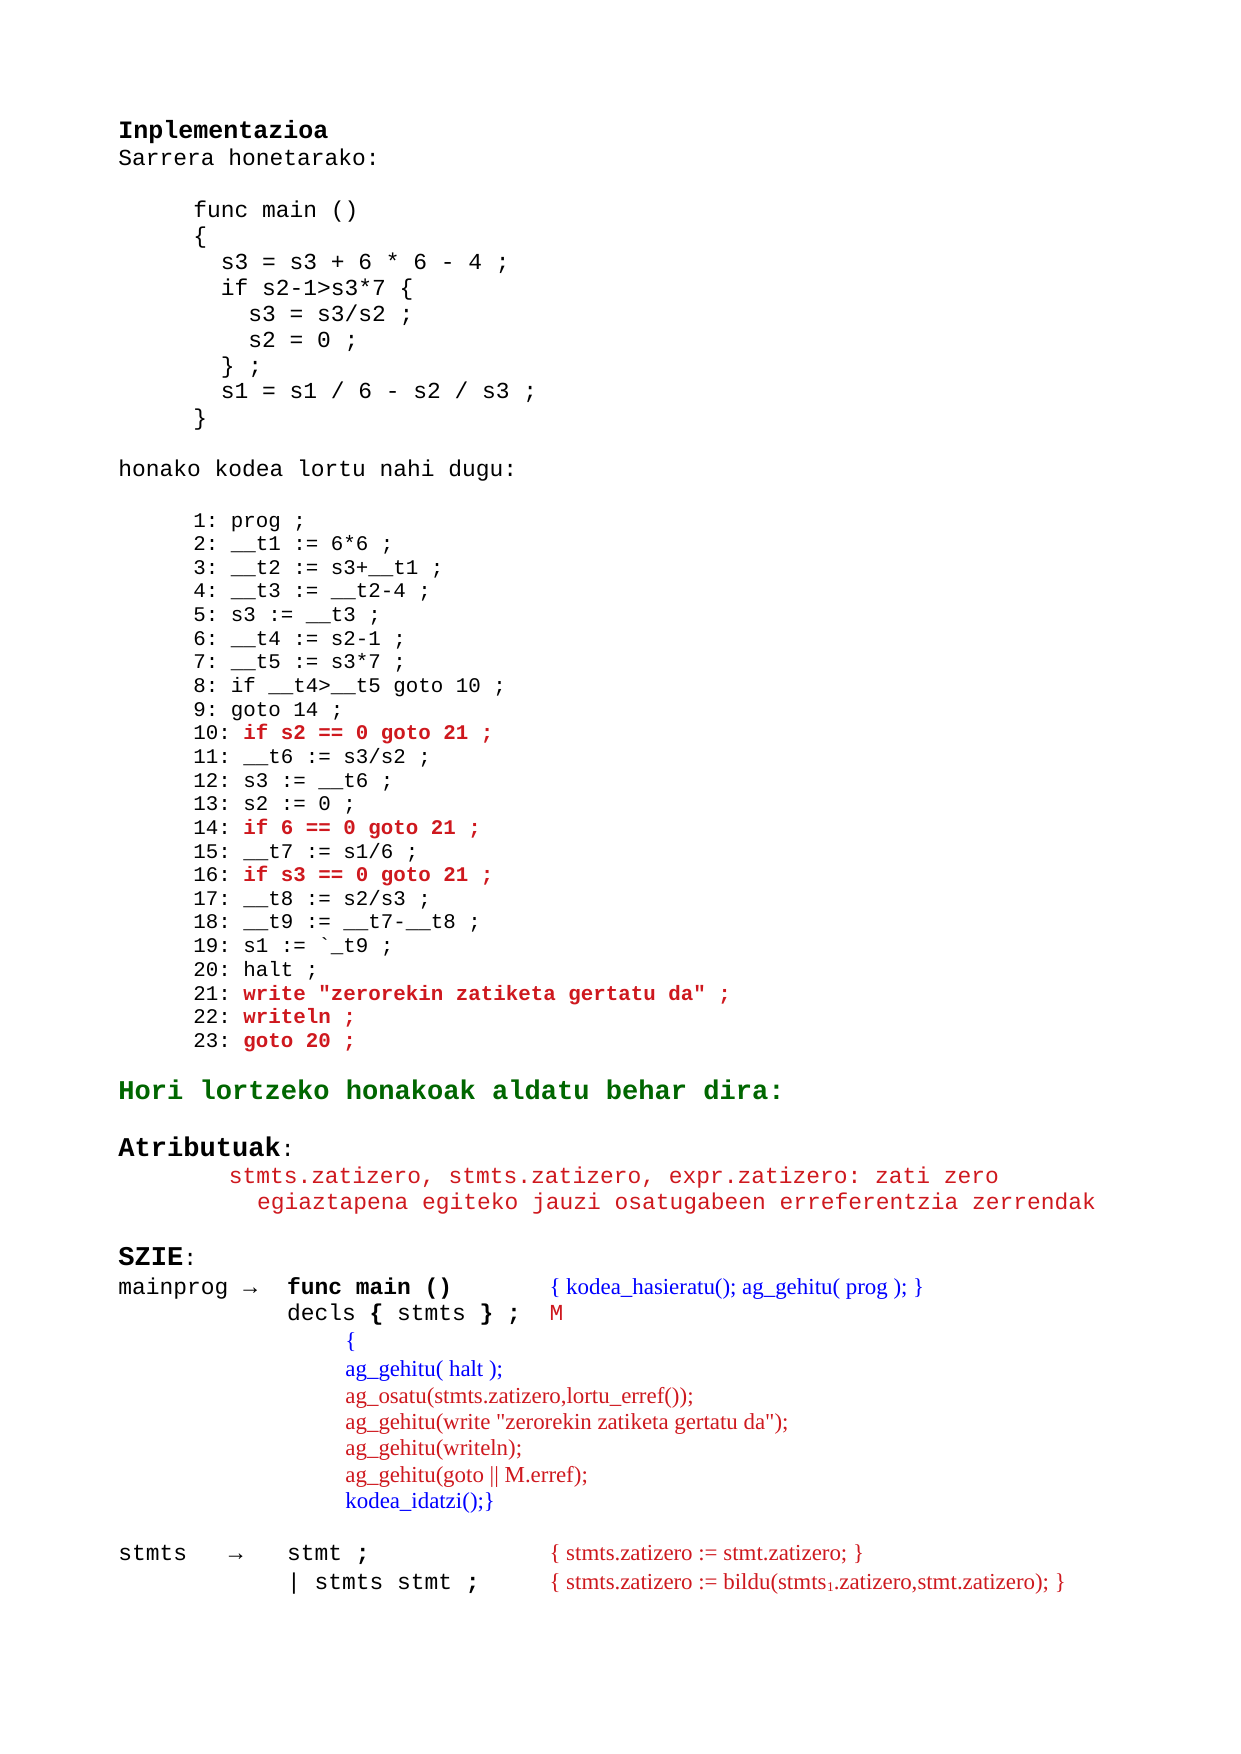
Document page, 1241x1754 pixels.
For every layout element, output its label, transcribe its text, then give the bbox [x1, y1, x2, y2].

text 21: write "zerorekin zatiketa gertatu da" ; [193, 982, 1122, 1006]
text 4: __t3 := __t2-4 ; [193, 581, 1122, 604]
text 19: s1 := `_t9 ; [193, 935, 1122, 959]
text 5: s3 := __t3 ; [193, 604, 1122, 628]
text ag_gehitu(write "zerorekin zatiketa gertatu da"); [118, 1408, 1122, 1434]
text { [118, 1327, 1122, 1355]
text s2 = 0 ; [193, 328, 1122, 354]
text 12: s3 := __t6 ; [193, 770, 1122, 793]
text 7: __t5 := s3*7 ; [193, 651, 1122, 675]
text ag_gehitu(goto || M.erref); [118, 1461, 1122, 1487]
text Sarrera honetarako: [118, 146, 1122, 172]
text Inplementazioa [118, 118, 1122, 146]
text } [193, 406, 1122, 432]
text 11: __t6 := s3/s2 ; [193, 746, 1122, 770]
text s3 = s3/s2 ; [193, 302, 1122, 328]
text 2: __t1 := 6*6 ; [193, 533, 1122, 557]
text 10: if s2 == 0 goto 21 ; [193, 722, 1122, 746]
text func main () [193, 198, 1122, 224]
text s3 = s3 + 6 * 6 - 4 ; [193, 250, 1122, 276]
text 16: if s3 == 0 goto 21 ; [193, 864, 1122, 888]
text ag_gehitu( halt ); [118, 1355, 1122, 1382]
text ag_osatu(stmts.zatizero,lortu_erref()); [118, 1382, 1122, 1408]
text ag_gehitu(writeln); [118, 1434, 1122, 1461]
text mainprog → func main () { kodea_hasieratu(); ag_gehitu( prog ); } [118, 1273, 1122, 1301]
text decls { stmts } ; M [118, 1301, 1122, 1327]
text stmts → stmt ; { stmts.zatizero := stmt.zatizero; } [118, 1539, 1122, 1568]
text Hori lortzeko honakoak aldatu behar dira: [118, 1077, 1122, 1108]
text 6: __t4 := s2-1 ; [193, 628, 1122, 651]
text s1 = s1 / 6 - s2 / s3 ; [193, 380, 1122, 406]
text 15: __t7 := s1/6 ; [193, 841, 1122, 864]
text | stmts stmt ; { stmts.zatizero := bildu(stmts1.zatizero,stmt.zatizero); } [118, 1568, 1122, 1596]
text { [193, 224, 1122, 250]
text stmts.zatizero, stmts.zatizero, expr.zatizero: zati zero egiaztapena egiteko jauzi osatugabeen erreferentzia zerrendak [118, 1164, 1122, 1216]
text 8: if __t4>__t5 goto 10 ; [193, 675, 1122, 699]
text 17: __t8 := s2/s3 ; [193, 888, 1122, 912]
text kodea_idatzi();} [118, 1487, 1122, 1513]
text honako kodea lortu nahi dugu: [118, 458, 1122, 484]
text 20: halt ; [193, 959, 1122, 982]
text 13: s2 := 0 ; [193, 793, 1122, 817]
text 22: writeln ; [193, 1006, 1122, 1030]
text SZIE: [118, 1242, 1122, 1273]
text 14: if 6 == 0 goto 21 ; [193, 817, 1122, 841]
text Atributuak: [118, 1134, 1122, 1164]
text 23: goto 20 ; [193, 1030, 1122, 1053]
text if s2-1>s3*7 { [193, 276, 1122, 302]
text } ; [193, 354, 1122, 380]
text 9: goto 14 ; [193, 699, 1122, 722]
text 1: prog ; [193, 509, 1122, 533]
text 3: __t2 := s3+__t1 ; [193, 557, 1122, 581]
text 18: __t9 := __t7-__t8 ; [193, 912, 1122, 935]
